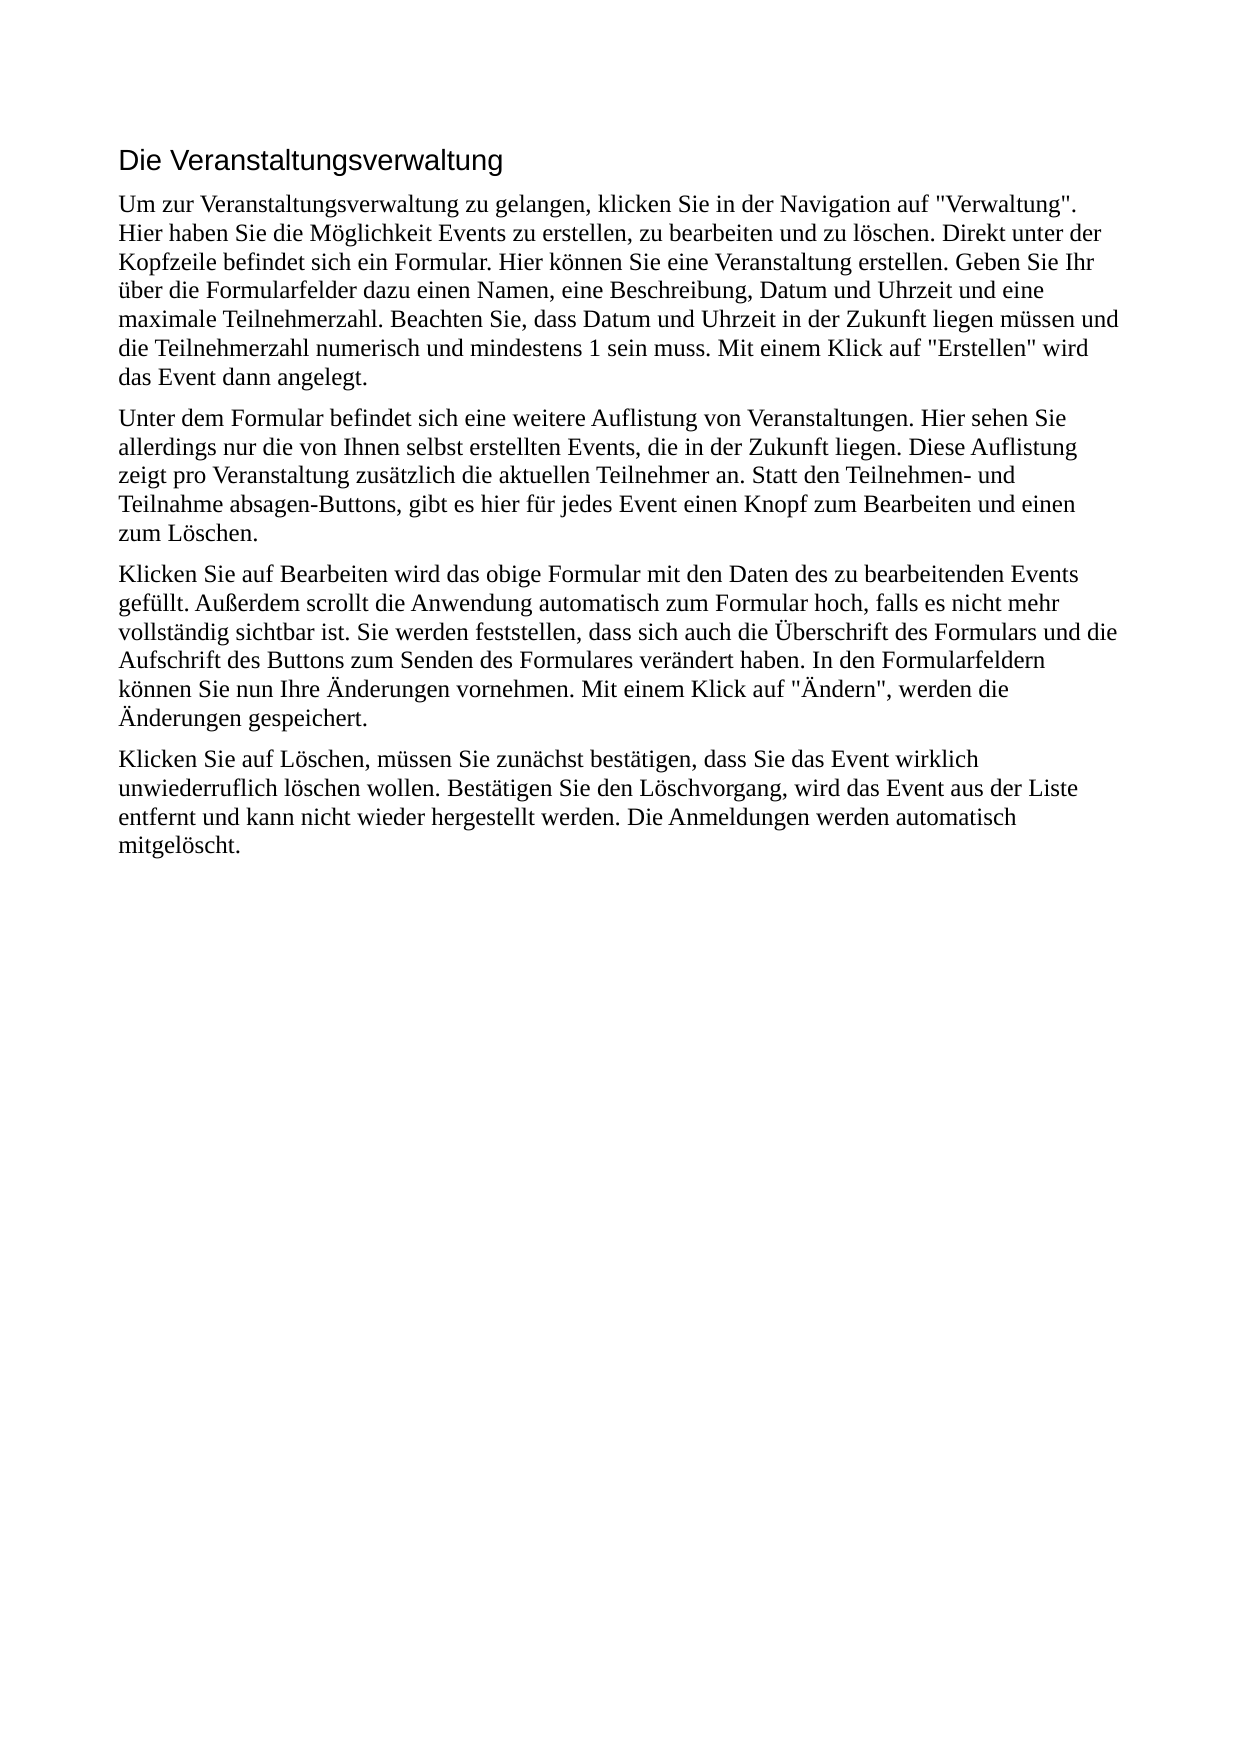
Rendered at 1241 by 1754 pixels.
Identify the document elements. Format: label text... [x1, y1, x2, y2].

text Unter dem Formular befindet sich eine weitere Auflistung von Veranstaltungen. Hier sehen Sie allerdings nur die von Ihnen selbst erstellten Events, die in der Zukunft liegen. Diese Auflistung zeigt pro Veranstaltung zusätzlich die aktuellen Teilnehmer an. Statt den Teilnehmen- und Teilnahme absagen-Buttons, gibt es hier für jedes Event einen Knopf zum Bearbeiten und einen zum Löschen. [118, 403, 1122, 547]
text Um zur Veranstaltungsverwaltung zu gelangen, klicken Sie in der Navigation auf "Verwaltung". Hier haben Sie die Möglichkeit Events zu erstellen, zu bearbeiten und zu löschen. Direkt unter der Kopfzeile befindet sich ein Formular. Hier können Sie eine Veranstaltung erstellen. Geben Sie Ihr über die Formularfelder dazu einen Namen, eine Beschreibung, Datum und Uhrzeit und eine maximale Teilnehmerzahl. Beachten Sie, dass Datum und Uhrzeit in der Zukunft liegen müssen und die Teilnehmerzahl numerisch und mindestens 1 sein muss. Mit einem Klick auf "Erstellen" wird das Event dann angelegt. [118, 189, 1122, 390]
text Klicken Sie auf Bearbeiten wird das obige Formular mit den Daten des zu bearbeitenden Events gefüllt. Außerdem scrollt die Anwendung automatisch zum Formular hoch, falls es nicht mehr vollständig sichtbar ist. Sie werden feststellen, dass sich auch die Überschrift des Formulars und die Aufschrift des Buttons zum Senden des Formulares verändert haben. In den Formularfeldern können Sie nun Ihre Änderungen vornehmen. Mit einem Klick auf "Ändern", werden die Änderungen gespeichert. [118, 559, 1122, 732]
text Klicken Sie auf Löschen, müssen Sie zunächst bestätigen, dass Sie das Event wirklich unwiederruflich löschen wollen. Bestätigen Sie den Löschvorgang, wird das Event aus der Liste entfernt und kann nicht wieder hergestellt werden. Die Anmeldungen werden automatisch mitgelöscht. [118, 744, 1122, 859]
subtitle Die Veranstaltungsverwaltung [118, 143, 1122, 177]
